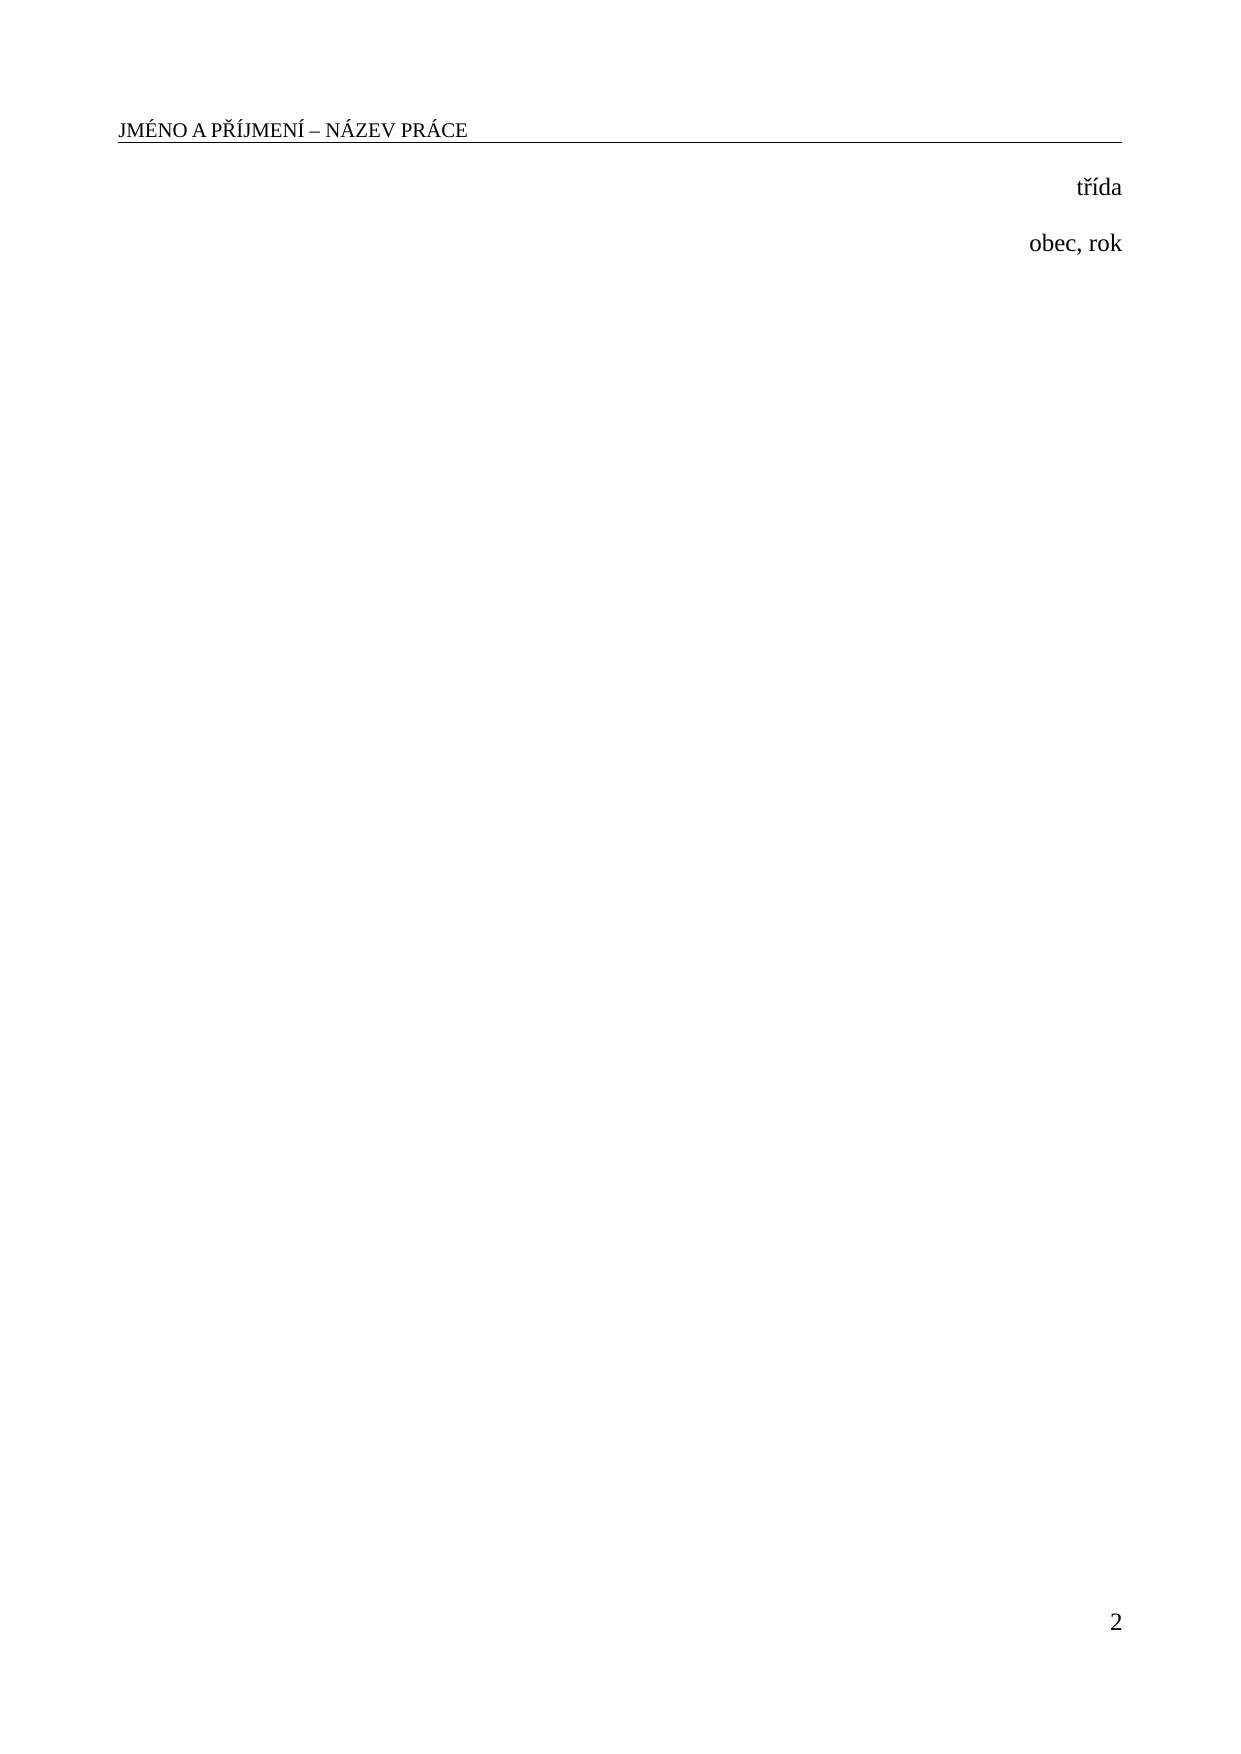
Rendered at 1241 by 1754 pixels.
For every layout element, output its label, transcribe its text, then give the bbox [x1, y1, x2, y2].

text obec, rok [118, 228, 1122, 257]
text třída [118, 172, 1122, 201]
